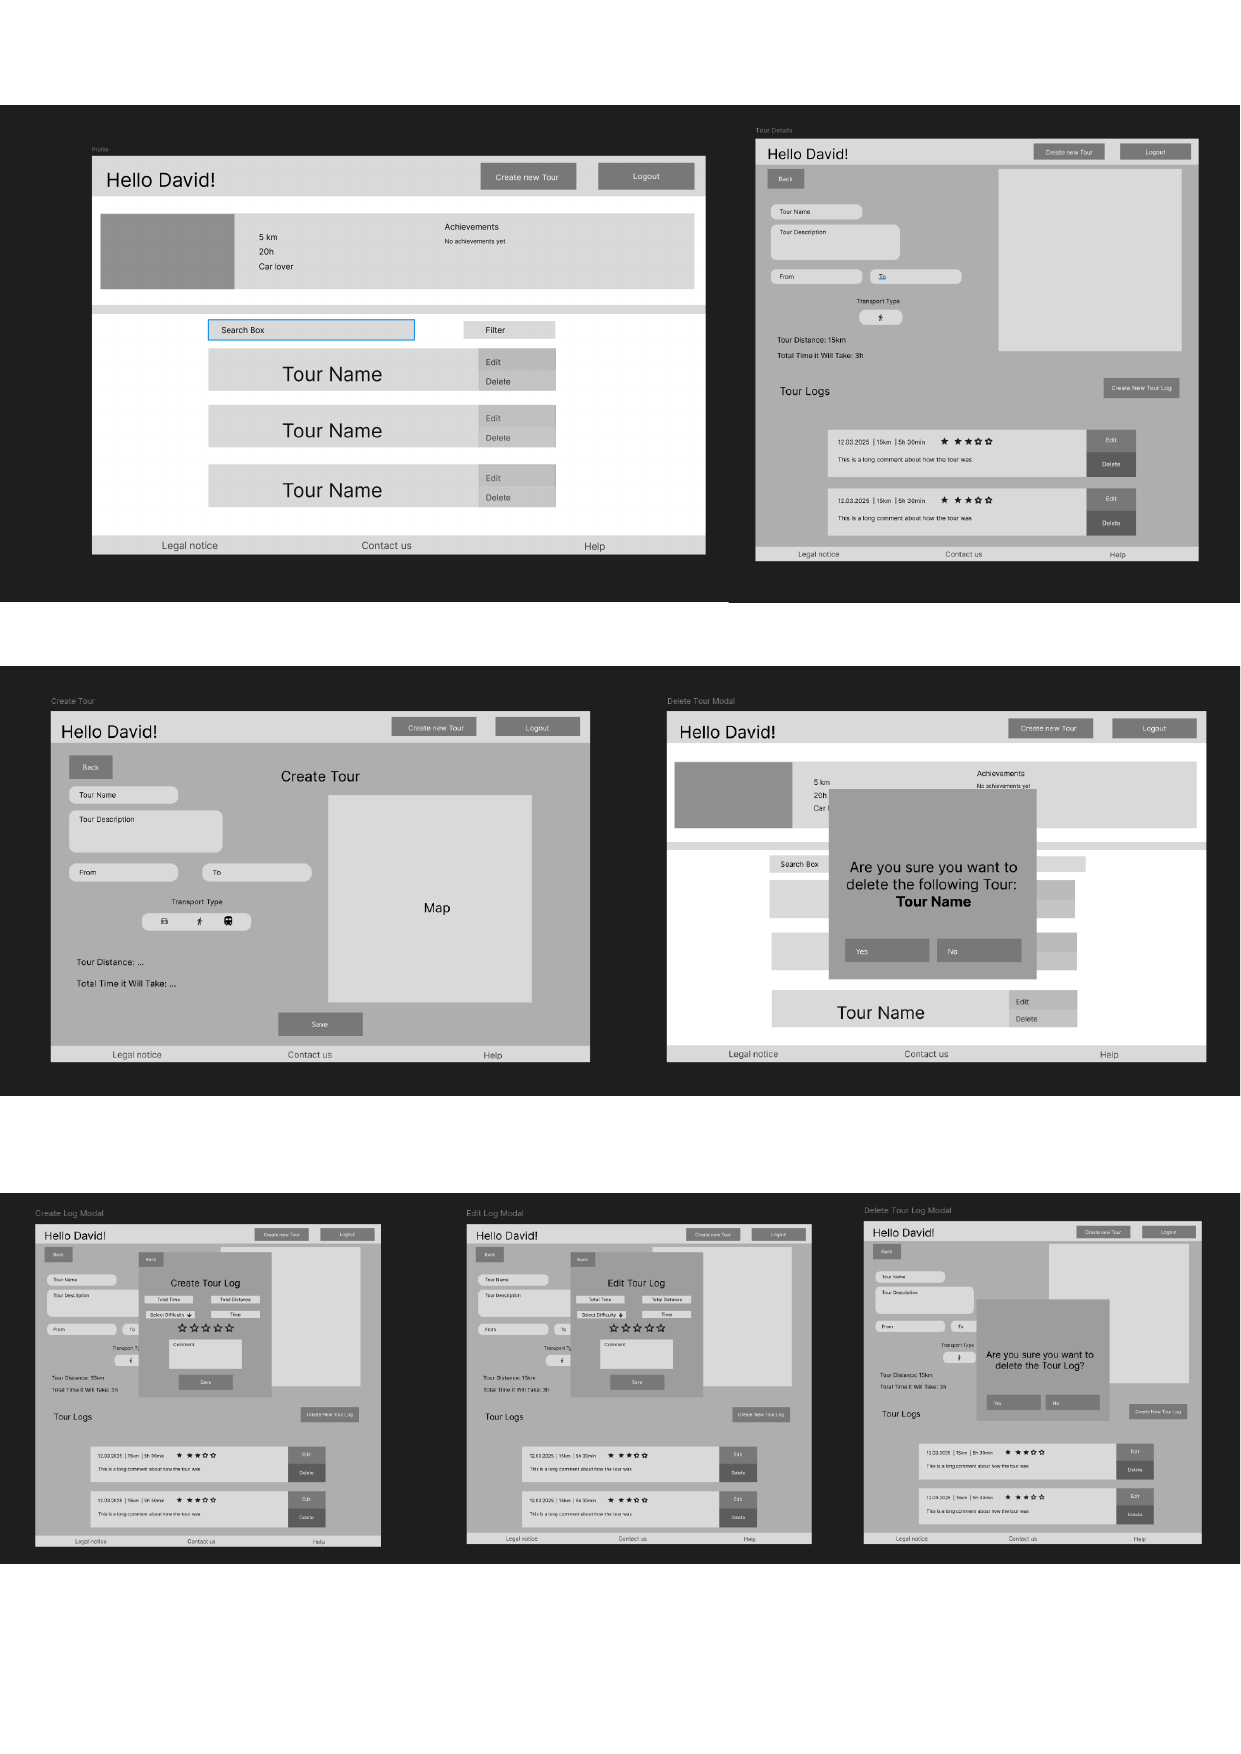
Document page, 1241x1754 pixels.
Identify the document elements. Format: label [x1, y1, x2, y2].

picture [0, 666, 1241, 1096]
picture [0, 105, 1240, 603]
picture [0, 1193, 1241, 1564]
